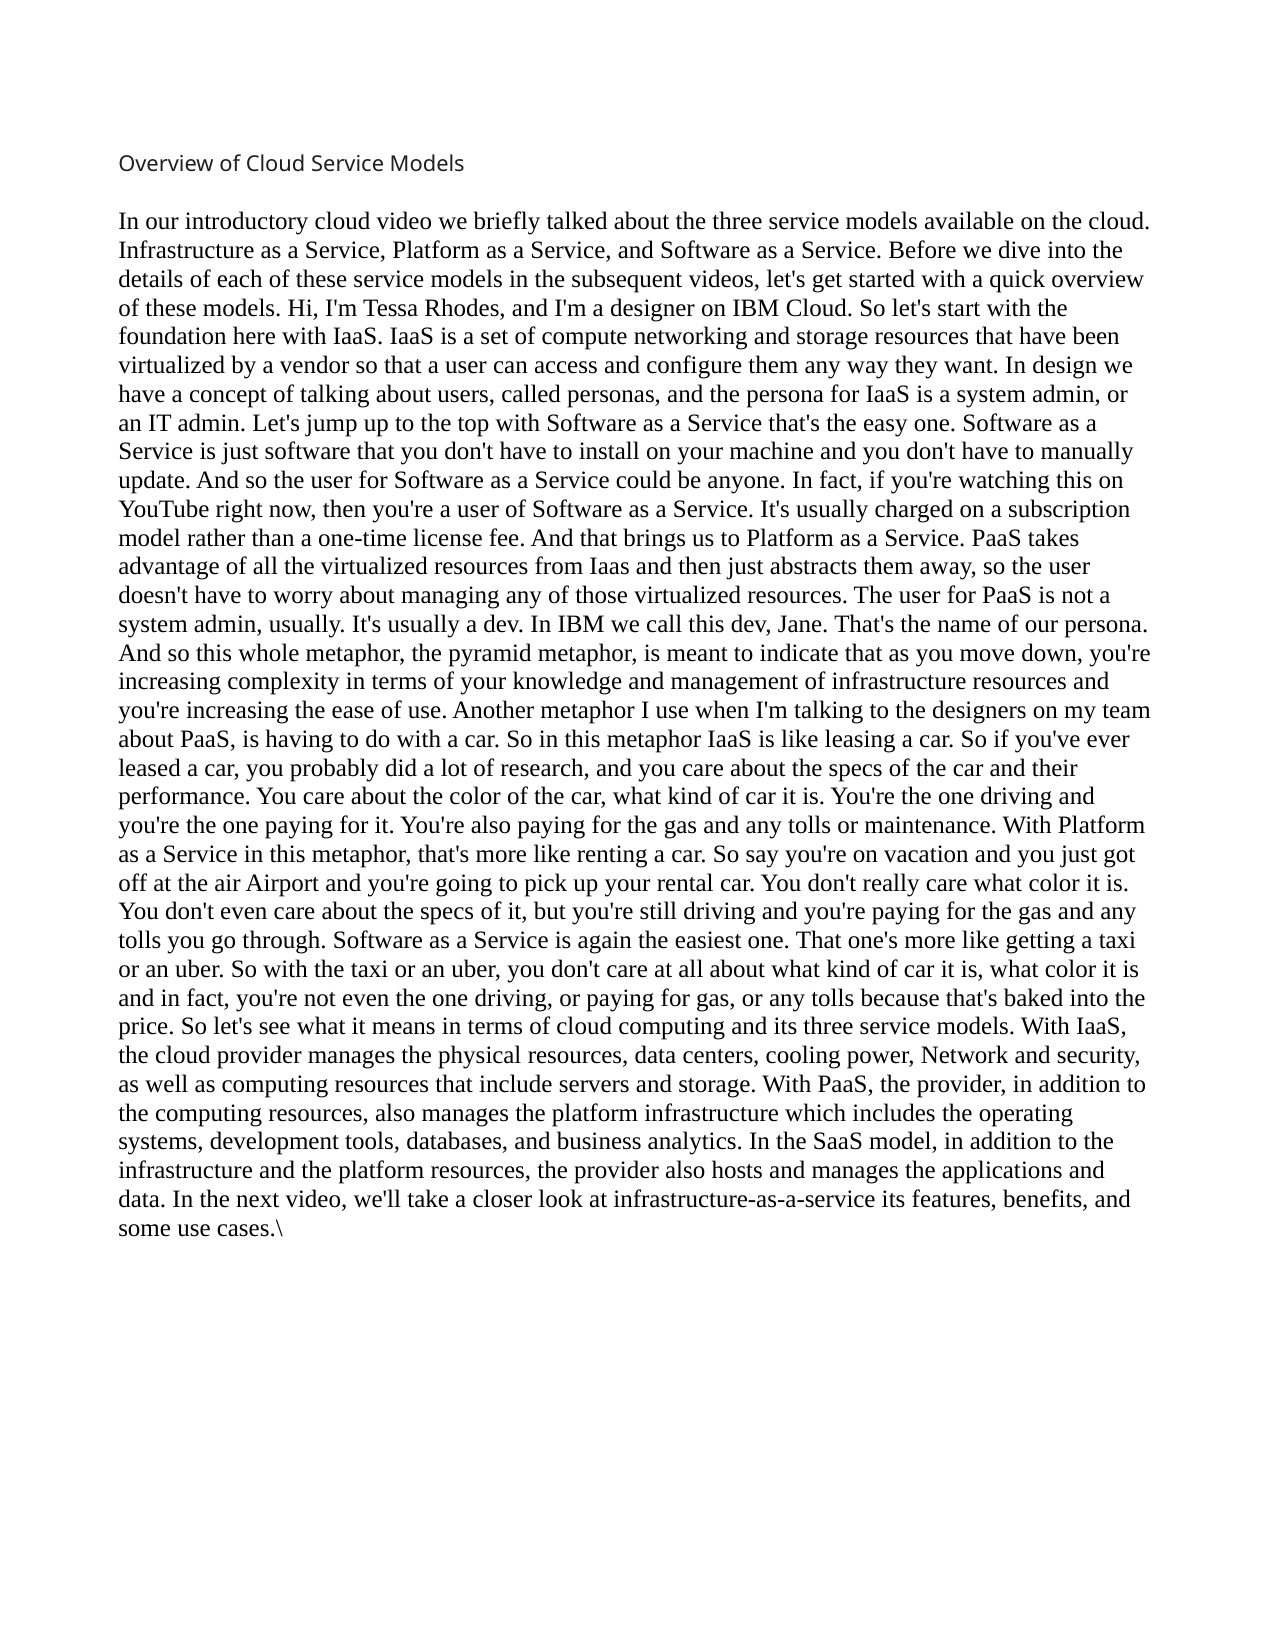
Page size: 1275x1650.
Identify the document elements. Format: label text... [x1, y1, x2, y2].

text In our introductory cloud video we briefly talked about the three service models available on the cloud. Infrastructure as a Service, Platform as a Service, and Software as a Service. Before we dive into the details of each of these service models in the subsequent videos, let's get started with a quick overview of these models. Hi, I'm Tessa Rhodes, and I'm a designer on IBM Cloud. So let's start with the foundation here with IaaS. IaaS is a set of compute networking and storage resources that have been virtualized by a vendor so that a user can access and configure them any way they want. In design we have a concept of talking about users, called personas, and the persona for IaaS is a system admin, or an IT admin. Let's jump up to the top with Software as a Service that's the easy one. Software as a Service is just software that you don't have to install on your machine and you don't have to manually update. And so the user for Software as a Service could be anyone. In fact, if you're watching this on YouTube right now, then you're a user of Software as a Service. It's usually charged on a subscription model rather than a one-time license fee. And that brings us to Platform as a Service. PaaS takes advantage of all the virtualized resources from Iaas and then just abstracts them away, so the user doesn't have to worry about managing any of those virtualized resources. The user for PaaS is not a system admin, usually. It's usually a dev. In IBM we call this dev, Jane. That's the name of our persona. And so this whole metaphor, the pyramid metaphor, is meant to indicate that as you move down, you're increasing complexity in terms of your knowledge and management of infrastructure resources and you're increasing the ease of use. Another metaphor I use when I'm talking to the designers on my team about PaaS, is having to do with a car. So in this metaphor IaaS is like leasing a car. So if you've ever leased a car, you probably did a lot of research, and you care about the specs of the car and their performance. You care about the color of the car, what kind of car it is. You're the one driving and you're the one paying for it. You're also paying for the gas and any tolls or maintenance. With Platform as a Service in this metaphor, that's more like renting a car. So say you're on vacation and you just got off at the air Airport and you're going to pick up your rental car. You don't really care what color it is. You don't even care about the specs of it, but you're still driving and you're paying for the gas and any tolls you go through. Software as a Service is again the easiest one. That one's more like getting a taxi or an uber. So with the taxi or an uber, you don't care at all about what kind of car it is, what color it is and in fact, you're not even the one driving, or paying for gas, or any tolls because that's baked into the price. So let's see what it means in terms of cloud computing and its three service models. With IaaS, the cloud provider manages the physical resources, data centers, cooling power, Network and security, as well as computing resources that include servers and storage. With PaaS, the provider, in addition to the computing resources, also manages the platform infrastructure which includes the operating systems, development tools, databases, and business analytics. In the SaaS model, in addition to the infrastructure and the platform resources, the provider also hosts and manages the applications and data. In the next video, we'll take a closer look at infrastructure-as-a-service its features, benefits, and some use cases.\ [118, 206, 1157, 1241]
text Overview of Cloud Service Models [118, 148, 1157, 178]
